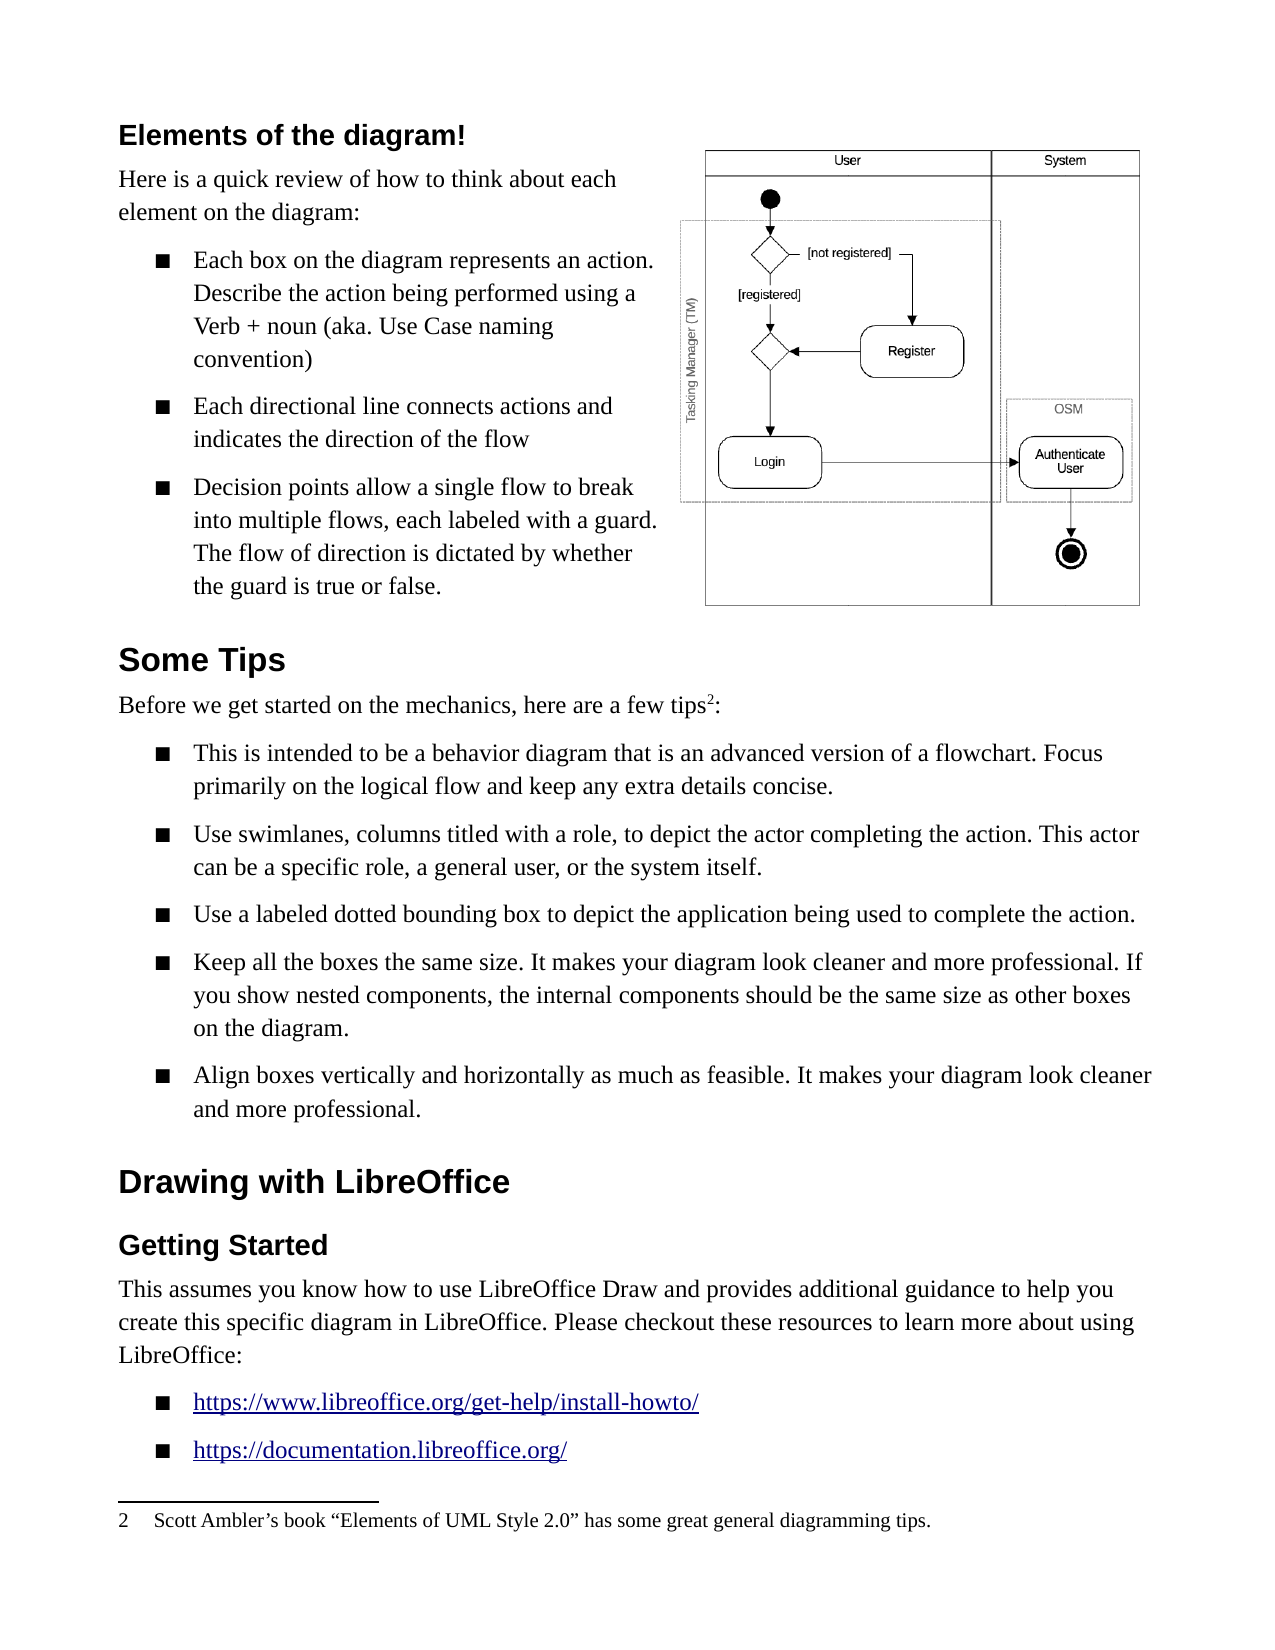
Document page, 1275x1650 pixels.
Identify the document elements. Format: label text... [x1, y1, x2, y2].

list https://documentation.libreoffice.org/ [156, 1435, 1157, 1464]
subtitle Some Tips [118, 639, 1157, 678]
list Decision points allow a single flow to break into multiple flows, each labeled with a guard. The flow of direction is dictated by whether the guard is true or false. [156, 472, 667, 600]
picture [667, 144, 1149, 618]
subtitle Getting Started [118, 1228, 1157, 1261]
list Use a labeled dotted bounding box to depict the application being used to complete the action. [156, 899, 1157, 928]
list Align boxes vertically and horizontally as much as feasible. It makes your diagram look cleaner and more professional. [156, 1061, 1157, 1122]
text Here is a quick review of how to think about each element on the diagram: [118, 164, 667, 226]
list Each directional line connects actions and indicates the direction of the flow [156, 391, 667, 453]
text Before we get started on the mechanics, here are a few tips: [118, 691, 1157, 719]
list https://www.libreoffice.org/get-help/install-howto/ [156, 1387, 1157, 1416]
text Scott Ambler’s book “Elements of UML Style 2.0” has some great general diagramming tips. [118, 1508, 1157, 1532]
subtitle Elements of the diagram! [118, 118, 1157, 152]
list Keep all the boxes the same size. It makes your diagram look cleaner and more professional. If you show nested components, the internal components should be the same size as other boxes on the diagram. [156, 947, 1157, 1042]
list Each box on the diagram represents an action. Describe the action being performed using a Verb + noun (aka. Use Case naming convention) [156, 245, 667, 373]
subtitle Drawing with LibreOffice [118, 1162, 1157, 1201]
text This assumes you know how to use LibreOffice Draw and provides additional guidance to help you create this specific diagram in LibreOffice. Please checkout these resources to learn more about using LibreOffice: [118, 1274, 1157, 1368]
list Use swimlanes, columns titled with a role, to depict the actor completing the action. This actor can be a specific role, a general user, or the system itself. [156, 819, 1157, 881]
list This is intended to be a behavior diagram that is an advanced version of a flowchart. Focus primarily on the logical flow and keep any extra details concise. [156, 738, 1157, 800]
